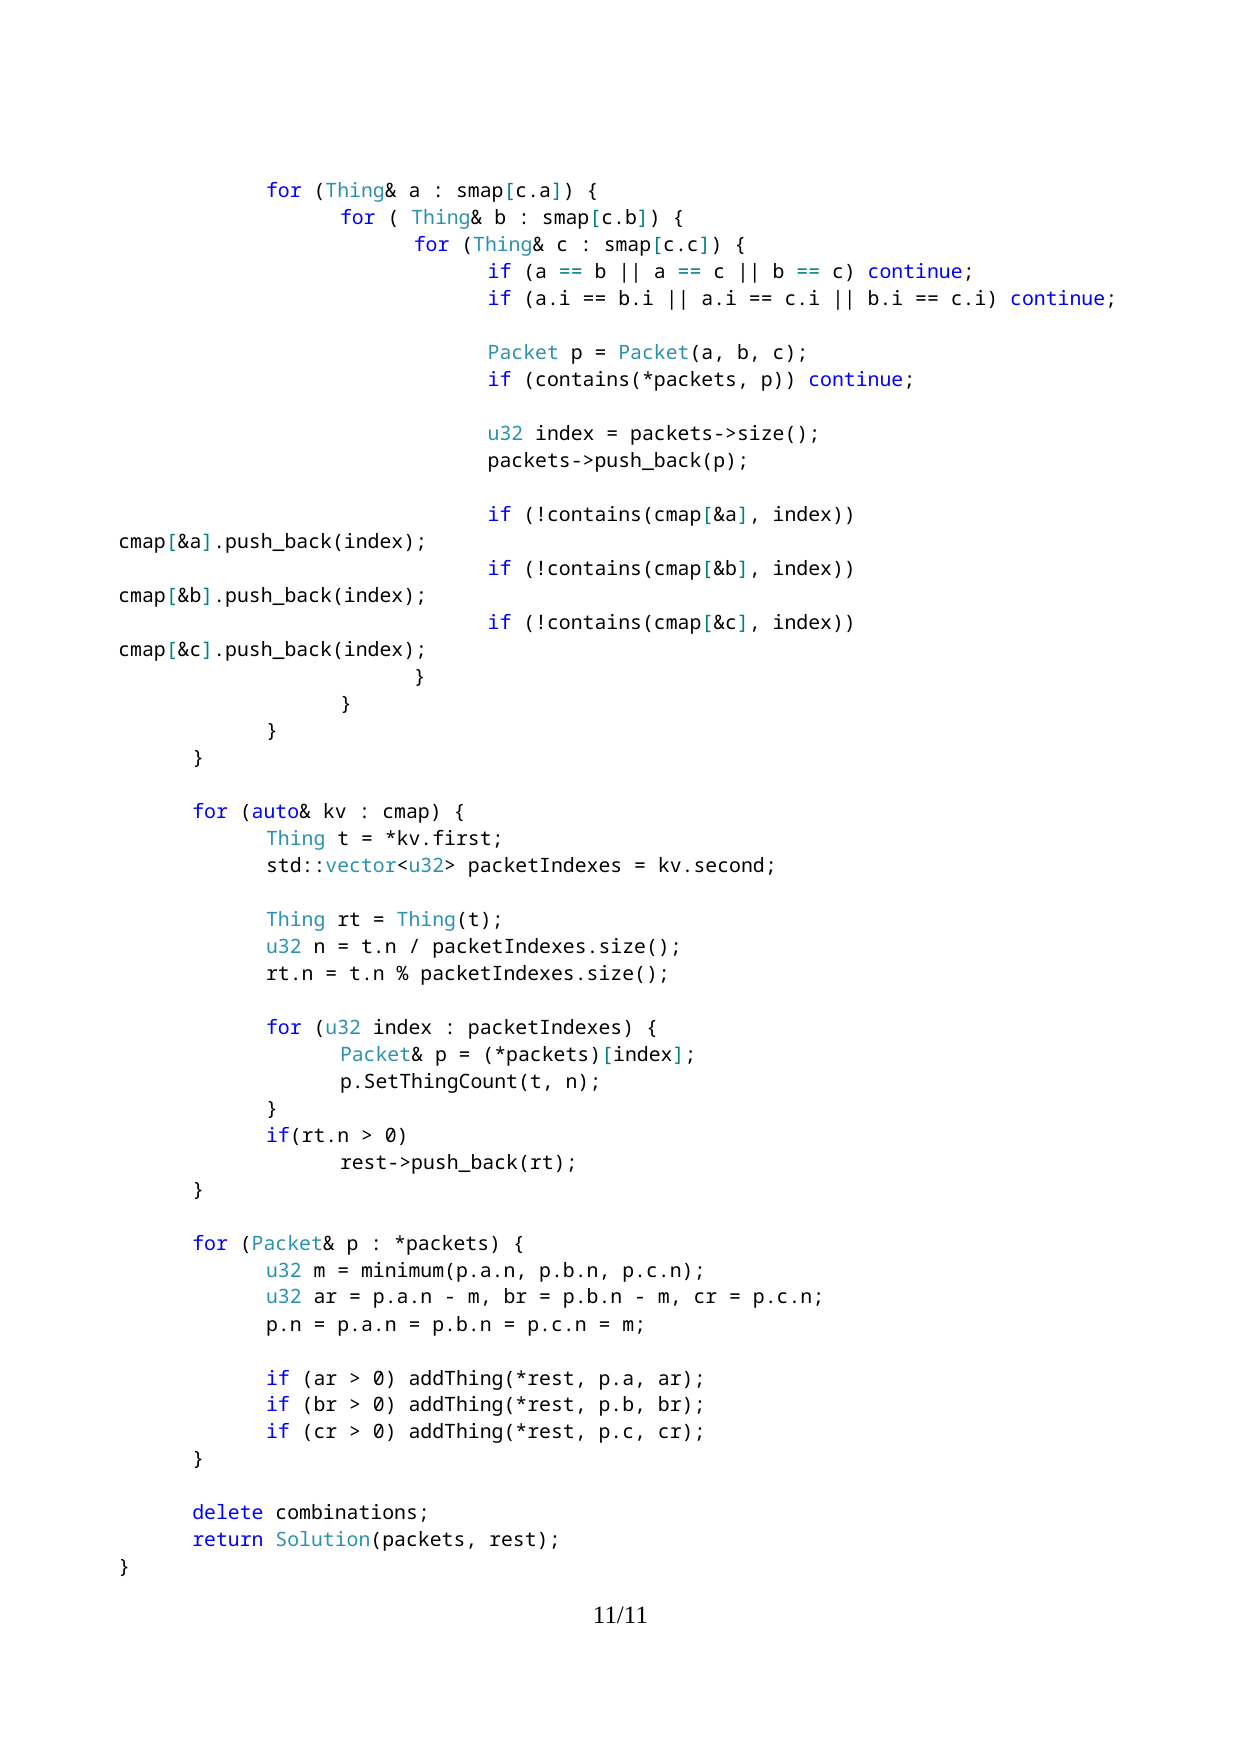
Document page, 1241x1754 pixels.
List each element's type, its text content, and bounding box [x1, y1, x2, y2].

text delete combinations; [118, 1499, 1122, 1526]
text for (auto& kv : cmap) { [118, 797, 1122, 824]
text } [118, 689, 1122, 716]
text } [118, 1445, 1122, 1472]
text packets->push_back(p); [118, 446, 1122, 473]
text } [118, 1175, 1122, 1202]
text if (!contains(cmap[&c], index)) cmap[&c].push_back(index); [118, 608, 1122, 662]
text if (br > 0) addThing(*rest, p.b, br); [118, 1391, 1122, 1418]
text if (!contains(cmap[&b], index)) cmap[&b].push_back(index); [118, 554, 1122, 608]
text if(rt.n > 0) [118, 1121, 1122, 1148]
text for (Packet& p : *packets) { [118, 1229, 1122, 1256]
text } [118, 1094, 1122, 1121]
text if (!contains(cmap[&a], index)) cmap[&a].push_back(index); [118, 500, 1122, 554]
text Thing rt = Thing(t); [118, 905, 1122, 932]
text } [118, 1553, 1122, 1579]
text p.n = p.a.n = p.b.n = p.c.n = m; [118, 1310, 1122, 1337]
text u32 ar = p.a.n - m, br = p.b.n - m, cr = p.c.n; [118, 1283, 1122, 1310]
text if (cr > 0) addThing(*rest, p.c, cr); [118, 1418, 1122, 1445]
text if (a == b || a == c || b == c) continue; [118, 258, 1122, 284]
text for (Thing& a : smap[c.a]) { [118, 177, 1122, 204]
text if (contains(*packets, p)) continue; [118, 366, 1122, 392]
text u32 index = packets->size(); [118, 419, 1122, 446]
text for ( Thing& b : smap[c.b]) { [118, 204, 1122, 231]
text rest->push_back(rt); [118, 1148, 1122, 1175]
text u32 n = t.n / packetIndexes.size(); [118, 932, 1122, 959]
text for (Thing& c : smap[c.c]) { [118, 231, 1122, 258]
text } [118, 716, 1122, 743]
text } [118, 662, 1122, 689]
text std::vector<u32> packetIndexes = kv.second; [118, 851, 1122, 878]
text rt.n = t.n % packetIndexes.size(); [118, 959, 1122, 986]
text return Solution(packets, rest); [118, 1526, 1122, 1553]
text u32 m = minimum(p.a.n, p.b.n, p.c.n); [118, 1256, 1122, 1283]
text if (a.i == b.i || a.i == c.i || b.i == c.i) continue; [118, 284, 1122, 312]
text if (ar > 0) addThing(*rest, p.a, ar); [118, 1364, 1122, 1391]
text Packet& p = (*packets)[index]; [118, 1040, 1122, 1067]
text Thing t = *kv.first; [118, 824, 1122, 851]
text Packet p = Packet(a, b, c); [118, 338, 1122, 366]
text p.SetThingCount(t, n); [118, 1067, 1122, 1094]
text } [118, 743, 1122, 770]
text for (u32 index : packetIndexes) { [118, 1013, 1122, 1040]
